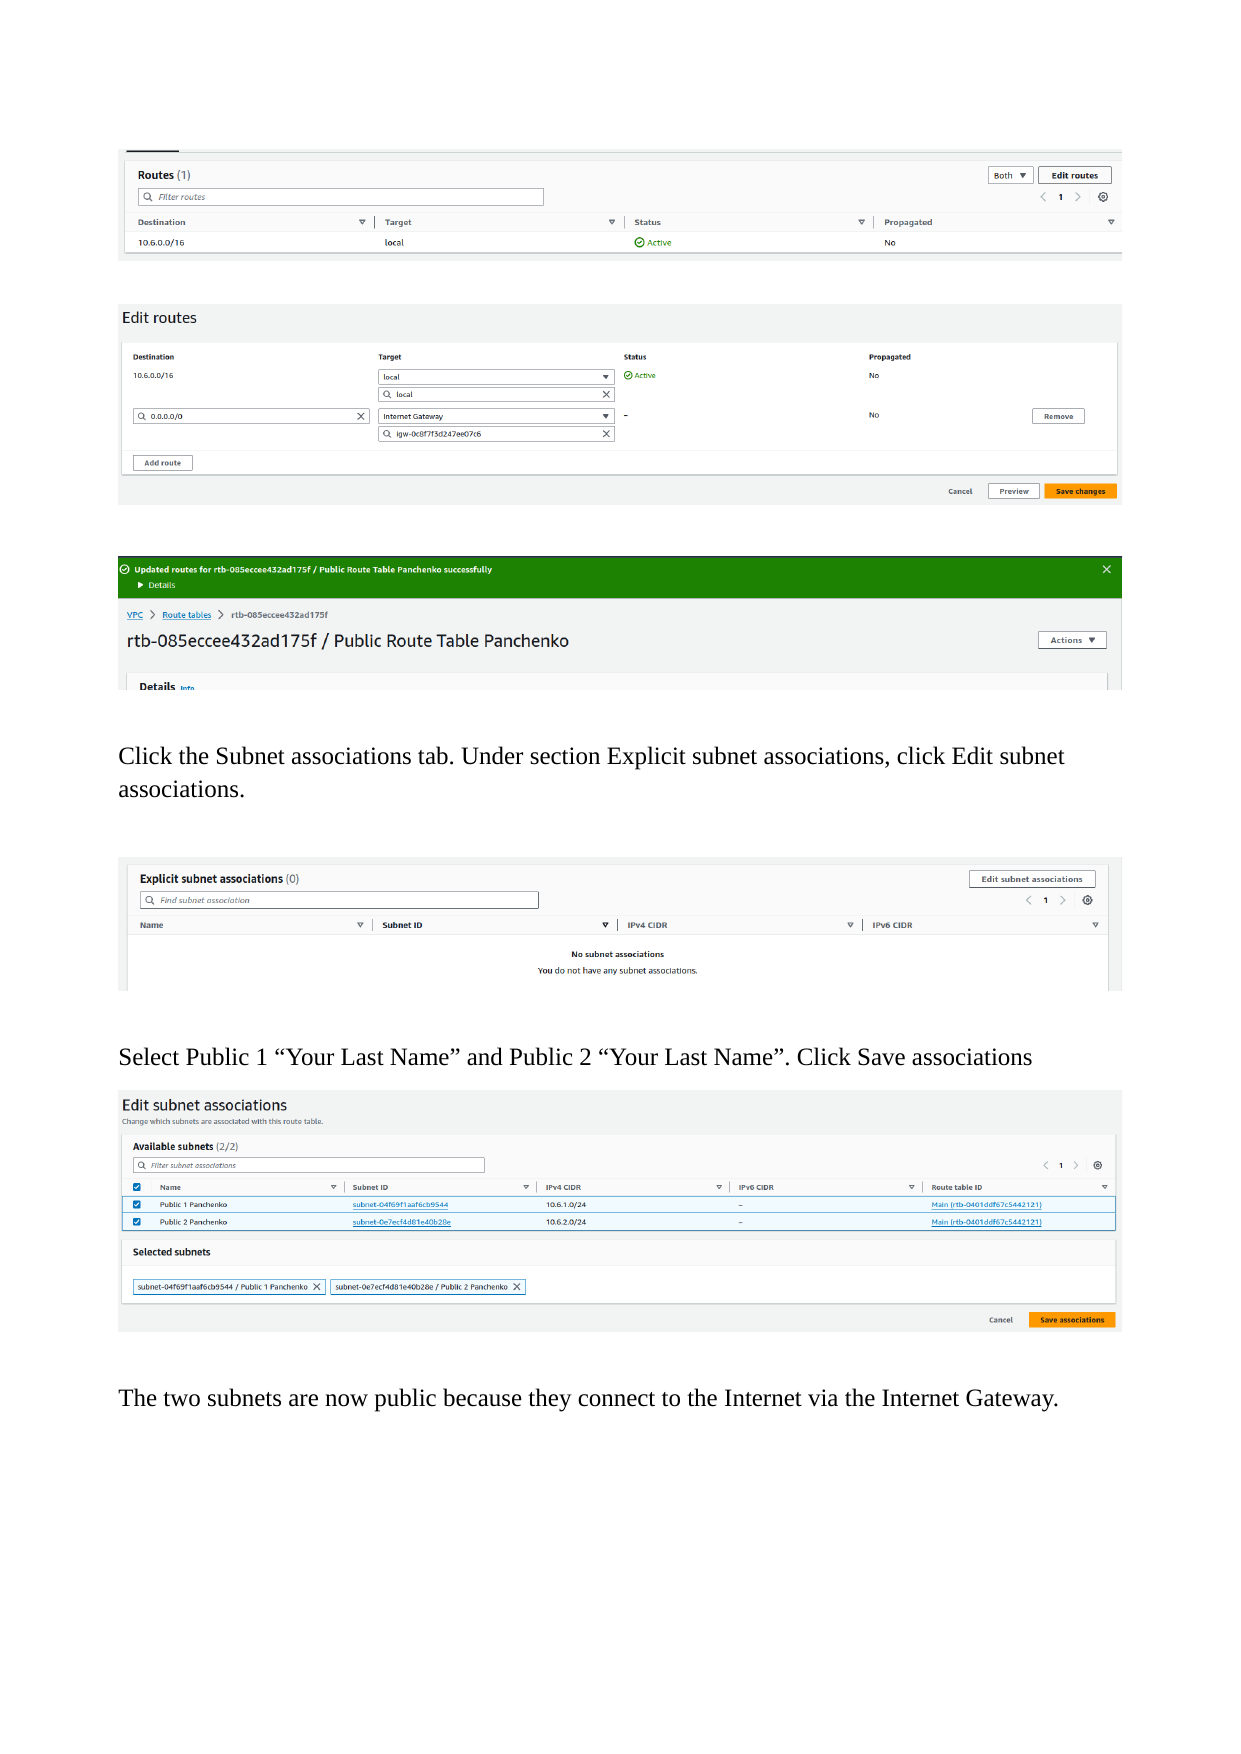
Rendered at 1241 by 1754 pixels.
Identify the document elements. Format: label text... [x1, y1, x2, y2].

picture [118, 304, 1123, 505]
picture [118, 1090, 1123, 1332]
text Select Public 1 “Your Last Name” and Public 2 “Your Last Name”. Click Save associations [118, 1042, 1122, 1071]
picture [118, 857, 1123, 991]
text The two subnets are now public because they connect to the Internet via the Internet Gateway. [118, 1383, 1122, 1412]
picture [118, 556, 1123, 690]
text Click the Subnet associations tab. Under section Explicit subnet associations, click Edit subnet associations. [118, 741, 1122, 803]
picture [118, 149, 1123, 261]
